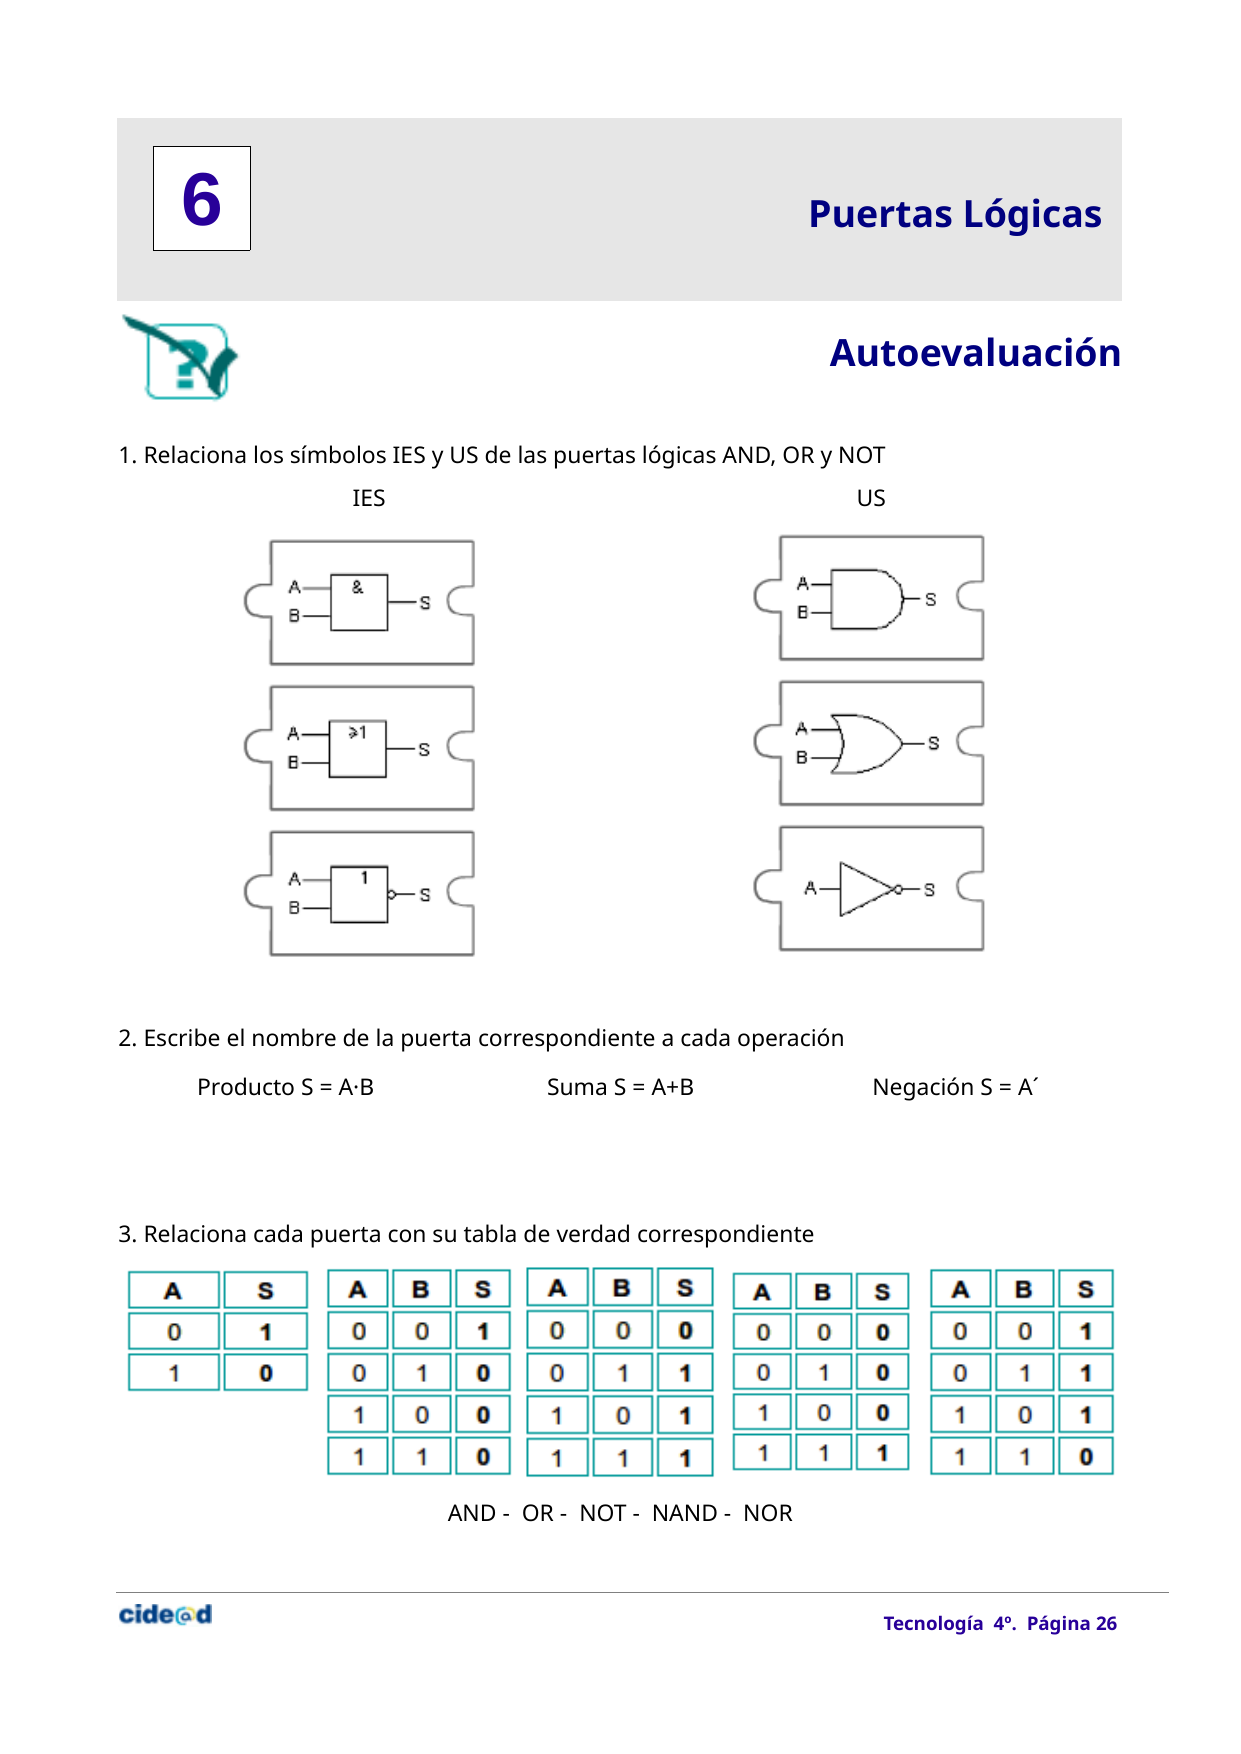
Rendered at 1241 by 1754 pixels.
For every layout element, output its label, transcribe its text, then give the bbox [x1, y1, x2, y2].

picture [726, 1266, 917, 1476]
table_header [721, 1255, 922, 1491]
text AND - OR - NOT - NAND - NOR [118, 1497, 1122, 1528]
picture [324, 1266, 515, 1479]
picture [525, 1266, 716, 1479]
picture [118, 1604, 212, 1627]
picture [121, 313, 243, 409]
table_header Producto S = A·B [118, 1059, 453, 1114]
table_header Negación S = A´ [788, 1059, 1123, 1114]
text 2. Escribe el nombre de la puerta correspondiente a cada operación [118, 1022, 1122, 1053]
text 1. Relaciona los símbolos IES y US de las puertas lógicas AND, OR y NOT [118, 438, 1122, 470]
text 3. Relaciona cada puerta con su tabla de verdad correspondiente [118, 1217, 1122, 1249]
table_header IES [118, 476, 620, 519]
table_cell [453, 1114, 788, 1168]
table_header [520, 1255, 721, 1491]
table_cell [620, 519, 1122, 973]
table_header US [620, 476, 1122, 519]
title Autoevaluación [243, 326, 1122, 377]
table_cell [788, 1114, 1123, 1168]
picture [927, 1266, 1118, 1479]
table_header [319, 1255, 520, 1491]
picture [123, 1266, 314, 1395]
table_cell [118, 519, 620, 973]
table_cell [118, 1114, 453, 1168]
table_header [922, 1255, 1123, 1491]
table_header Suma S = A+B [453, 1059, 788, 1114]
table_header [118, 1255, 319, 1491]
